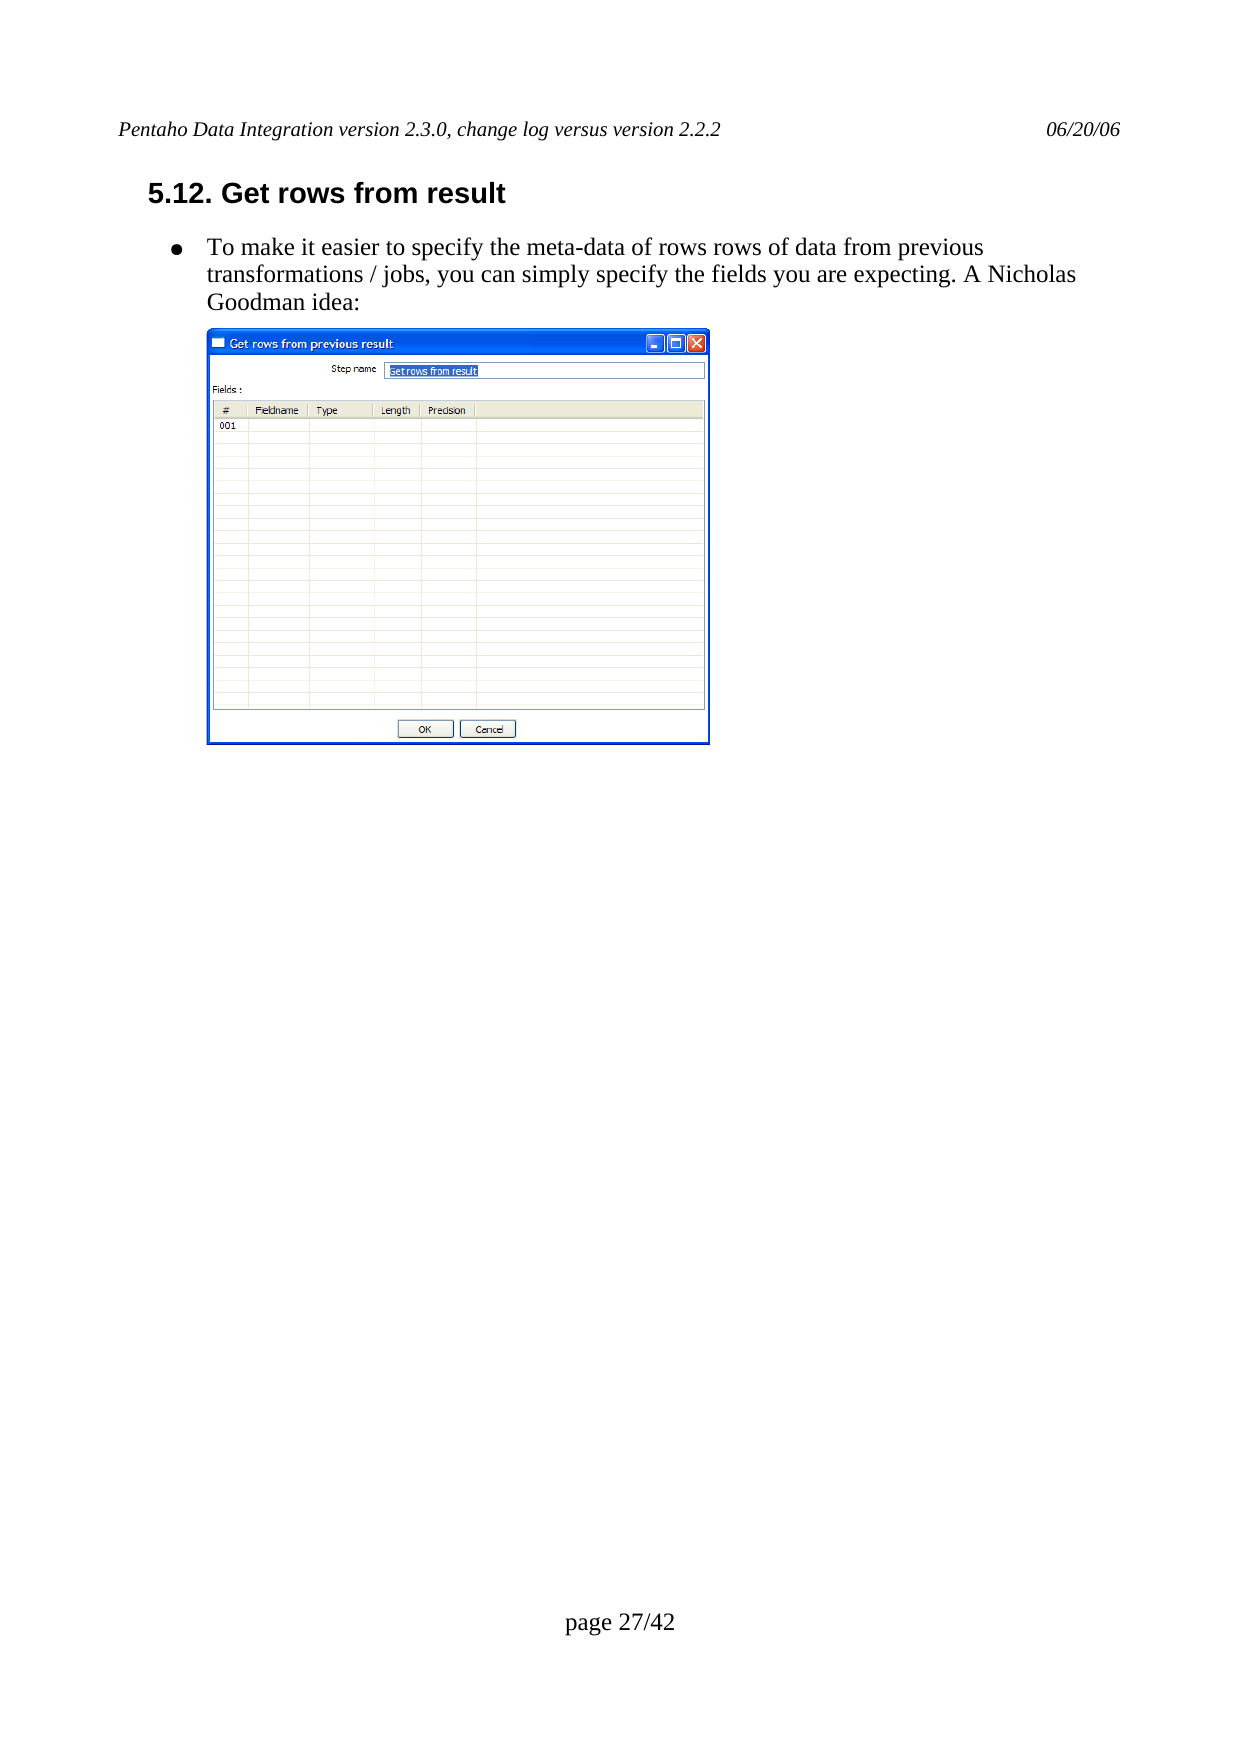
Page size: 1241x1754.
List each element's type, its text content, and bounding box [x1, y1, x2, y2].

picture [206, 328, 710, 745]
list To make it easier to specify the meta-data of rows rows of data from previous transformations / jobs, you can simply specify the fields you are expecting. A Nicholas Goodman idea: [207, 233, 1122, 316]
subtitle Get rows from result [148, 177, 1122, 209]
